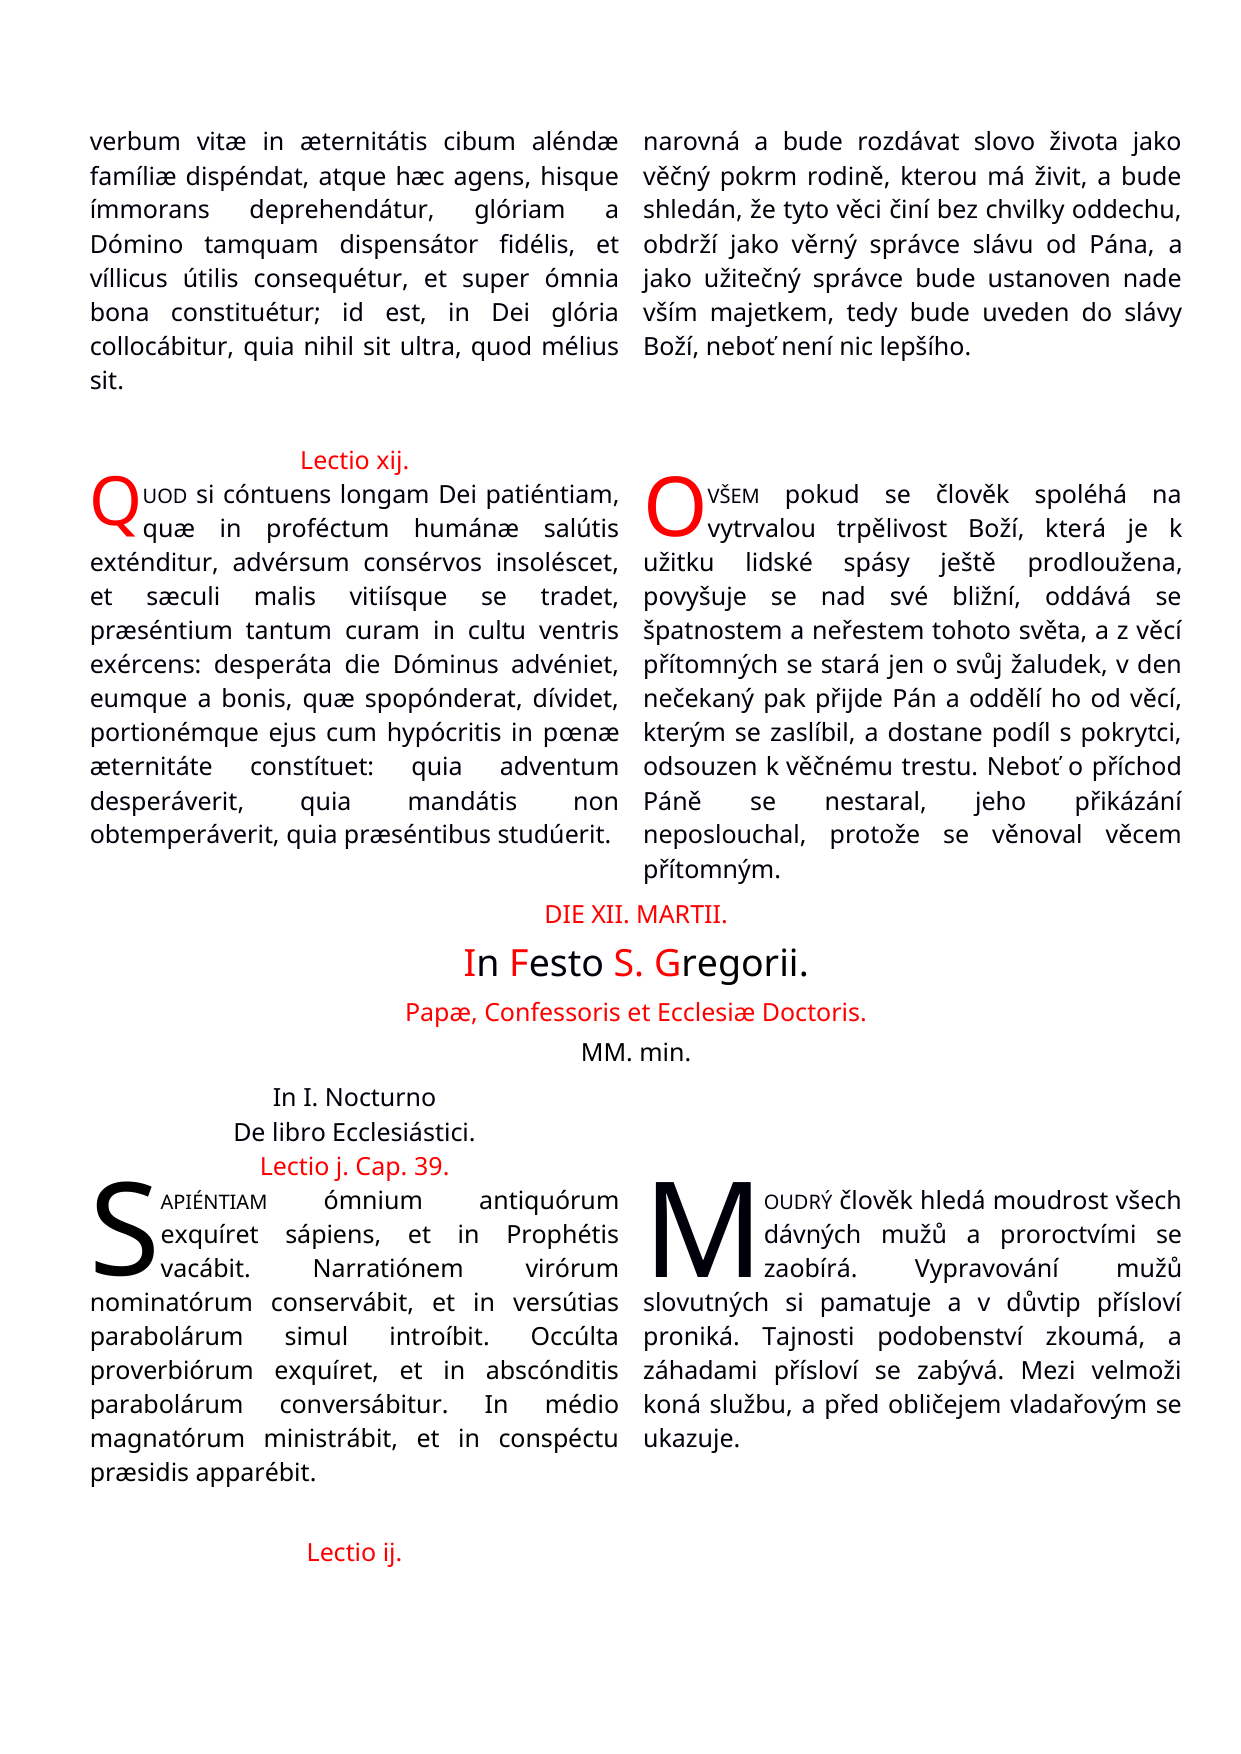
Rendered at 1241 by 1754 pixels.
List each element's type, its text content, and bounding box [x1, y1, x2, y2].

table_cell Ovšem pokud se člověk spoléhá na vytrvalou trpělivost Boží, která je k užitku lidské spásy ještě prodloužena, povyšuje se nad své bližní, oddává se špatnostem a neřestem tohoto světa, a z věcí přítomných se stará jen o svůj žaludek, v den nečekaný pak přijde Pán a oddělí ho od věcí, kterým se zaslíbil, a dostane podíl s pokrytci, odsouzen k věčnému trestu. Neboť o příchod Páně se nestaral, jeho přikázání neposlouchal, protože se věnoval věcem přítomným. [631, 437, 1194, 891]
table_cell verbum vitæ in æternitátis cibum aléndæ famíliæ dispéndat, atque hæc agens, hisque ímmorans deprehendátur, glóriam a Dómino tamquam dispensátor fidélis, et víllicus útilis consequétur, et super ómnia bona constituétur; id est, in Dei glória collocábitur, quia nihil sit ultra, quod mélius sit. [78, 118, 631, 437]
table_cell Lectio xij. Quod si cóntuens longam Dei patiéntiam, quæ in proféctum humánæ salútis exténditur, advérsum consérvos insoléscet, et sæculi malis vitiísque se tradet, præséntium tantum curam in cultu ventris exércens: desperáta die Dóminus advéniet, eumque a bonis, quæ spopónderat, dívidet, portionémque ejus cum hypócritis in pœnæ æternitáte constítuet: quia adventum desperáverit, quia mandátis non obtemperáverit, quia præséntibus studúerit. [78, 437, 631, 891]
table_cell In I. Nocturno De libro Ecclesiástici. Lectio j. Cap. 39. Sapiéntiam ómnium antiquórum exquíret sápiens, et in Prophétis vacábit. Narratiónem virórum nominatórum conservábit, et in versútias parabolárum simul introíbit. Occúlta proverbiórum exquíret, et in abscónditis parabolárum conversábitur. In médio magnatórum ministrábit, et in conspéctu præsidis apparébit. [78, 1074, 631, 1529]
table_cell Moudrý člověk hledá moudrost všech dávných mužů a proroctvími se zaobírá. Vypravování mužů slovutných si pamatuje a v důvtip přísloví proniká. Tajnosti podobenství zkoumá, a záhadami přísloví se zabývá. Mezi velmoži koná službu, a před obličejem vladařovým se ukazuje. [631, 1074, 1194, 1529]
table_cell Lectio ij. [78, 1529, 631, 1575]
table_cell DIE XII. MARTII. In Festo S. Gregorii. Papæ, Confessoris et Ecclesiæ Doctoris. MM. min. [78, 891, 1194, 1074]
table_cell [631, 1529, 1194, 1575]
table_cell narovná a bude rozdávat slovo života jako věčný pokrm rodině, kterou má živit, a bude shle­dán, že tyto věci činí bez chvilky oddechu, obdrží jako věrný správce slávu od Pána, a jako užitečný správce bude ustanoven nade vším majetkem, tedy bude uveden do slávy Boží, neboť není nic lepšího. [631, 118, 1194, 437]
